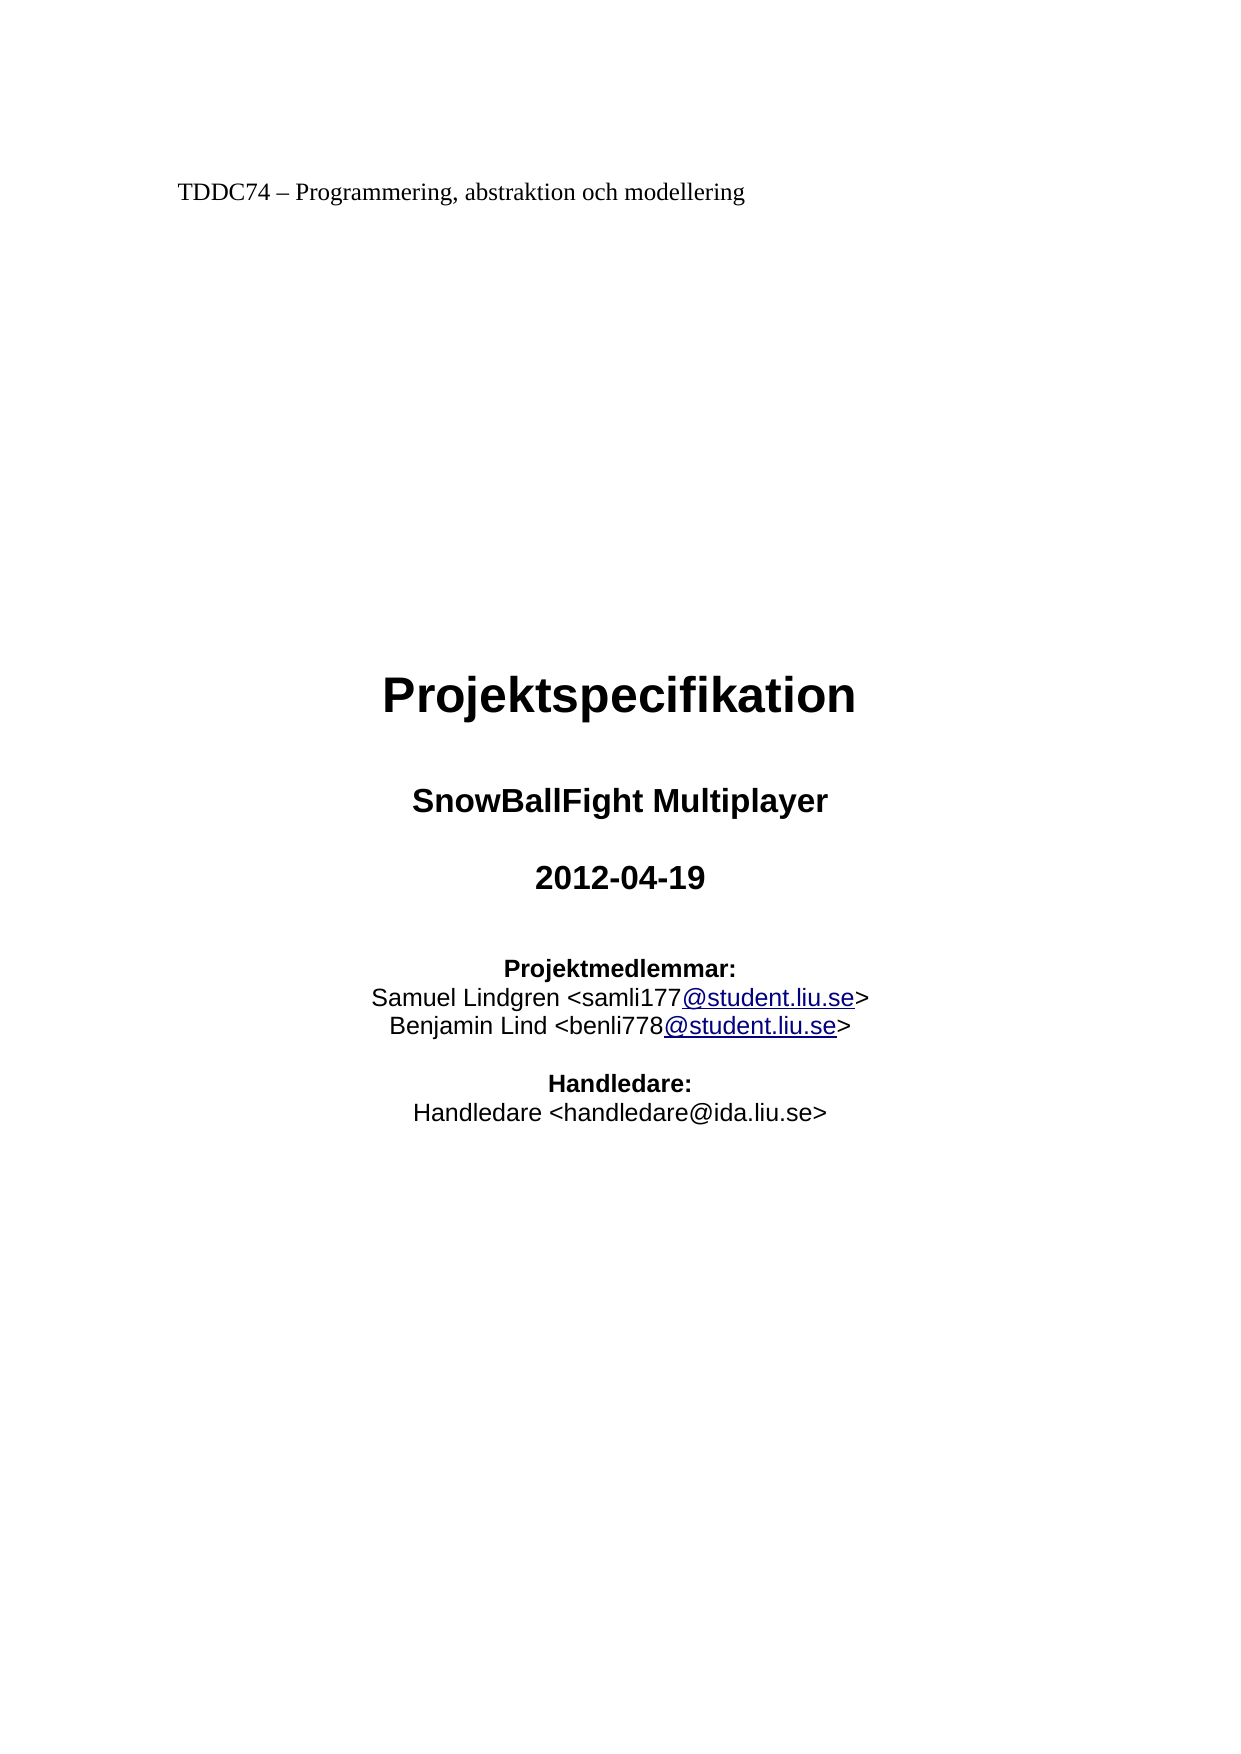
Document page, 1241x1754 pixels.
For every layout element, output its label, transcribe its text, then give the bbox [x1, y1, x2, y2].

text Projektspecifikation [177, 666, 1063, 723]
text SnowBallFight Multiplayer [177, 781, 1063, 819]
text Benjamin Lind <benli778@student.liu.se> [177, 1011, 1063, 1040]
text 2012-04-19 [177, 858, 1063, 896]
text Handledare: [177, 1069, 1063, 1097]
text Handledare <handledare@ida.liu.se> [177, 1097, 1063, 1126]
text Projektmedlemmar: [177, 954, 1063, 982]
text TDDC74 – Programmering, abstraktion och modellering [177, 177, 1063, 206]
text Samuel Lindgren <samli177@student.liu.se> [177, 982, 1063, 1011]
